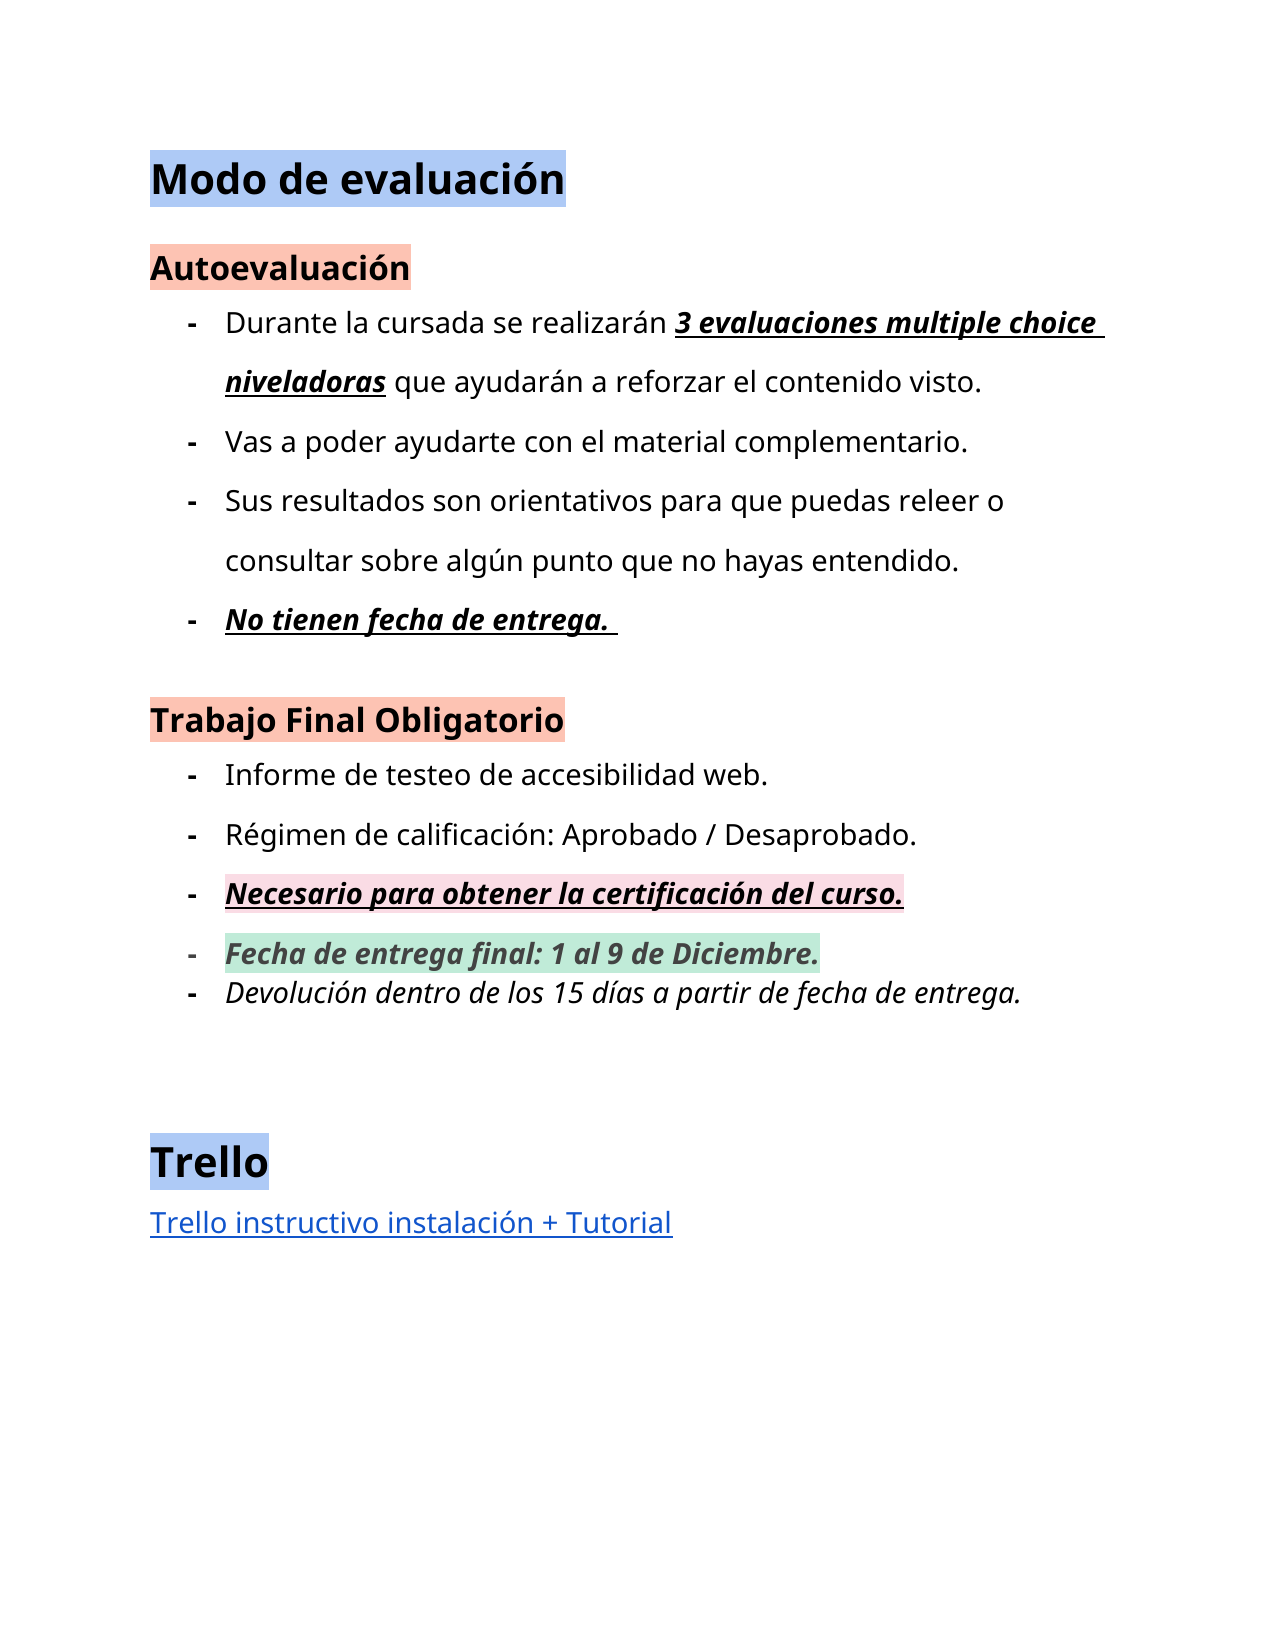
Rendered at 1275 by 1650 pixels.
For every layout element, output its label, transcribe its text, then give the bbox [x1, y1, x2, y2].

text Trello instructivo instalación + Tutorial [150, 1202, 1125, 1242]
list Necesario para obtener la certificación del curso. [187, 873, 1125, 913]
list Sus resultados son orientativos para que puedas releer o consultar sobre algún punto que no hayas entendido. [187, 481, 1125, 580]
list Régimen de calificación: Aprobado / Desaprobado. [187, 814, 1125, 854]
list Devolución dentro de los 15 días a partir de fecha de entrega. [187, 973, 1125, 1012]
list Durante la cursada se realizarán 3 evaluaciones multiple choice niveladoras que ayudarán a reforzar el contenido visto. [187, 302, 1125, 401]
list Vas a poder ayudarte con el material complementario. [187, 421, 1125, 461]
subtitle Fecha de entrega final: 1 al 9 de Diciembre. [820, 933, 1125, 973]
subtitle Autoevaluación [411, 244, 1125, 290]
subtitle Trello [269, 1133, 1125, 1190]
list Informe de testeo de accesibilidad web. [187, 754, 1125, 794]
list No tienen fecha de entrega. [187, 599, 1125, 639]
subtitle Trabajo Final Obligatorio [565, 697, 1125, 742]
subtitle Fecha de entrega final: 1 al 9 de Diciembre. [187, 933, 225, 973]
subtitle Modo de evaluación [566, 150, 1125, 207]
